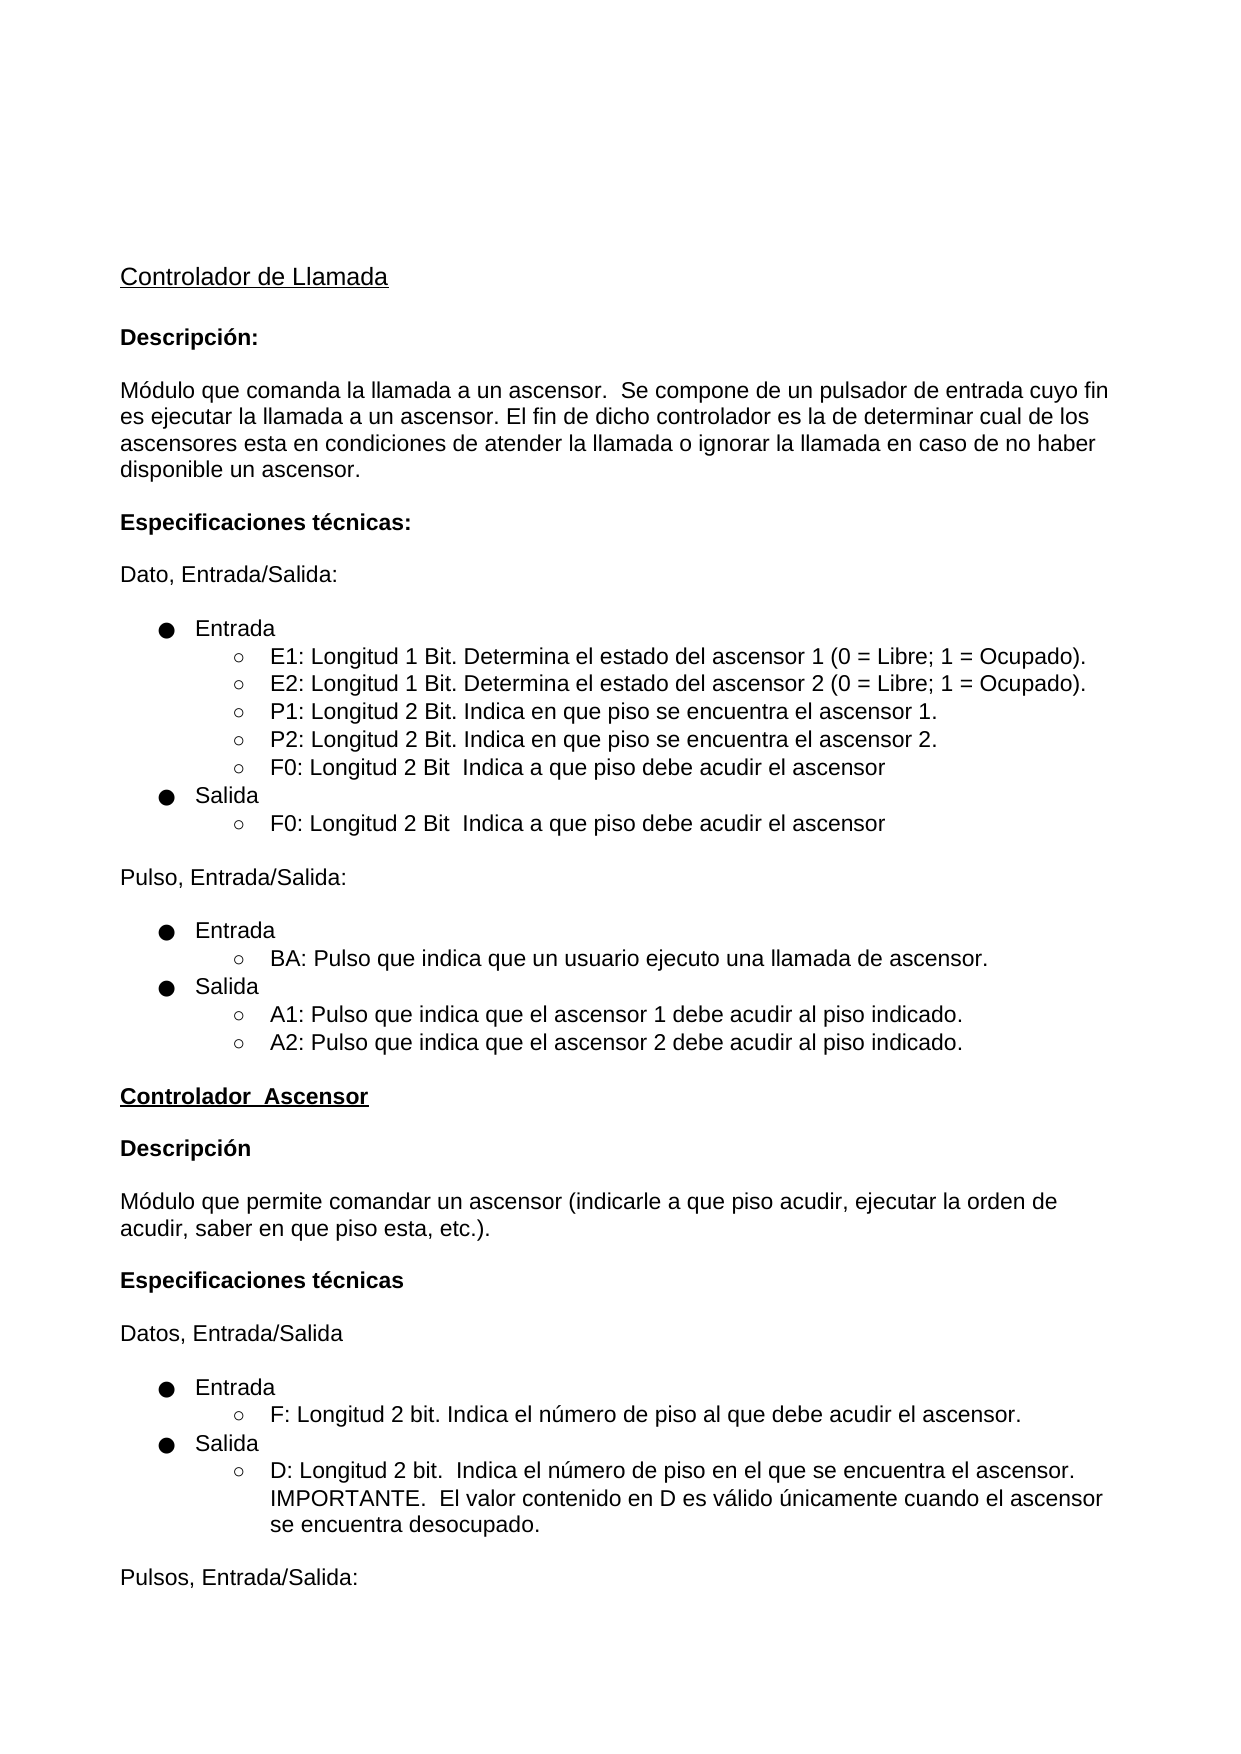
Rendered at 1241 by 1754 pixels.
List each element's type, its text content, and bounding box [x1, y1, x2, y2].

list Salida [157, 781, 1120, 809]
list P1: Longitud 2 Bit. Indica en que piso se encuentra el ascensor 1. [232, 698, 1120, 726]
list Entrada [157, 614, 1120, 643]
text Controlador Ascensor [120, 1083, 1120, 1109]
text Descripción [120, 1135, 1120, 1162]
list A2: Pulso que indica que el ascensor 2 debe acudir al piso indicado. [232, 1029, 1120, 1056]
text Pulsos, Entrada/Salida: [120, 1564, 1120, 1590]
list Salida [157, 1429, 1120, 1457]
list A1: Pulso que indica que el ascensor 1 debe acudir al piso indicado. [232, 1001, 1120, 1029]
list E2: Longitud 1 Bit. Determina el estado del ascensor 2 (0 = Libre; 1 = Ocupado). [232, 670, 1120, 698]
text Pulso, Entrada/Salida: [120, 864, 1120, 890]
text Módulo que comanda la llamada a un ascensor. Se compone de un pulsador de entrada cuyo fin es ejecutar la llamada a un ascensor. El fin de dicho controlador es la de determinar cual de los ascensores esta en condiciones de atender la llamada o ignorar la llamada en caso de no haber disponible un ascensor. [120, 377, 1120, 482]
text Controlador de Llamada [120, 262, 1120, 291]
list D: Longitud 2 bit. Indica el número de piso en el que se encuentra el ascensor. IMPORTANTE. El valor contenido en D es válido únicamente cuando el ascensor se encuentra desocupado. [232, 1457, 1120, 1538]
list F0: Longitud 2 Bit Indica a que piso debe acudir el ascensor [232, 809, 1120, 837]
list F: Longitud 2 bit. Indica el número de piso al que debe acudir el ascensor. [232, 1401, 1120, 1429]
list P2: Longitud 2 Bit. Indica en que piso se encuentra el ascensor 2. [232, 726, 1120, 753]
text Descripción: [120, 324, 1120, 351]
list Entrada [157, 916, 1120, 945]
list Salida [157, 972, 1120, 1001]
list Entrada [157, 1373, 1120, 1401]
text Datos, Entrada/Salida [120, 1320, 1120, 1346]
text Módulo que permite comandar un ascensor (indicarle a que piso acudir, ejecutar la orden de acudir, saber en que piso esta, etc.). [120, 1188, 1120, 1241]
list BA: Pulso que indica que un usuario ejecuto una llamada de ascensor. [232, 945, 1120, 972]
list F0: Longitud 2 Bit Indica a que piso debe acudir el ascensor [232, 753, 1120, 781]
text Especificaciones técnicas [120, 1267, 1120, 1293]
text Especificaciones técnicas: [120, 509, 1120, 535]
list E1: Longitud 1 Bit. Determina el estado del ascensor 1 (0 = Libre; 1 = Ocupado). [232, 643, 1120, 670]
text Dato, Entrada/Salida: [120, 561, 1120, 588]
